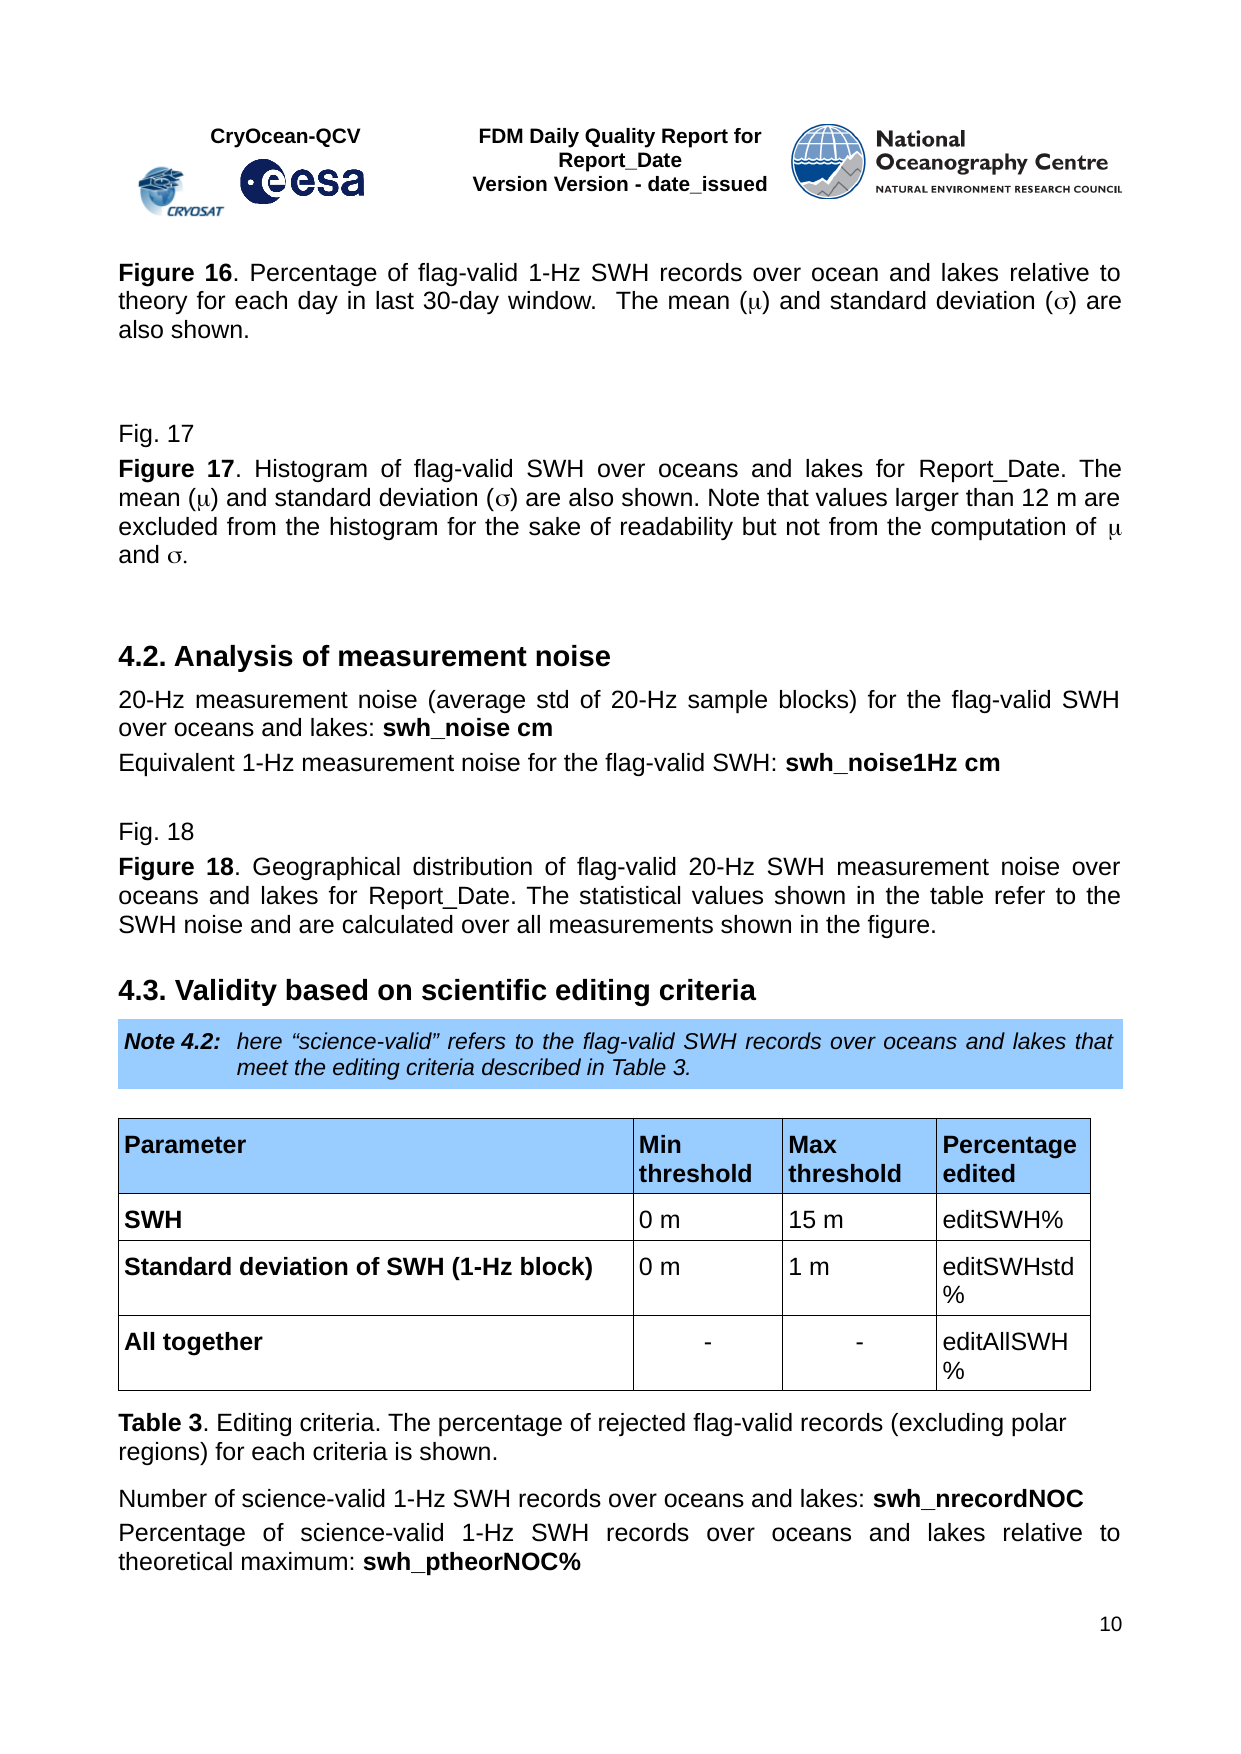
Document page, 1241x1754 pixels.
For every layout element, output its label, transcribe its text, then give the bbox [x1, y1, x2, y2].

table_cell All together [119, 1316, 633, 1390]
text Number of science-valid 1-Hz SWH records over oceans and lakes: swh_nrecordNOC [118, 1483, 1122, 1512]
table_header here “science-valid” refers to the flag-valid SWH records over oceans and lakes that meet the editing criteria described in Table 3. [231, 1019, 1123, 1089]
table_cell 0 m [634, 1194, 782, 1239]
table_header Percentage edited [937, 1119, 1090, 1193]
text Equivalent 1-Hz measurement noise for the flag-valid SWH: swh_noise1Hz cm [118, 748, 1122, 777]
table_header Parameter [119, 1119, 633, 1193]
text Fig. 17 [118, 419, 1122, 448]
table_header Max threshold [783, 1119, 936, 1193]
table_cell editAllSWH% [937, 1316, 1090, 1390]
table_header Note 4.2: [118, 1019, 231, 1089]
table_cell - [634, 1316, 782, 1390]
table_cell 15 m [783, 1194, 936, 1239]
picture [118, 159, 364, 224]
text 4.2. Analysis of measurement noise [118, 638, 1122, 672]
text Figure 16. Percentage of flag-valid 1-Hz SWH records over ocean and lakes relative to theory for each day in last 30-day window. The mean (μ) and standard deviation (σ) are also shown. [118, 257, 1122, 344]
table_cell editSWHstd% [937, 1241, 1090, 1315]
table_header Min threshold [634, 1119, 782, 1193]
text 20-Hz measurement noise (average std of 20-Hz sample blocks) for the flag-valid SWH over oceans and lakes: swh_noise cm [118, 684, 1122, 742]
table_cell SWH [119, 1194, 633, 1239]
table_cell - [783, 1316, 936, 1390]
text 4.3. Validity based on scientific editing criteria [118, 973, 1122, 1007]
text Figure 18. Geographical distribution of flag-valid 20-Hz SWH measurement noise over oceans and lakes for Report_Date. The statistical values shown in the table refer to the SWH noise and are calculated over all measurements shown in the figure. [118, 852, 1122, 938]
table_cell 0 m [634, 1241, 782, 1315]
table_cell Standard deviation of SWH (1-Hz block) [119, 1241, 633, 1315]
table_cell editSWH% [937, 1194, 1090, 1239]
text Fig. 18 [118, 817, 1122, 846]
text Percentage of science-valid 1-Hz SWH records over oceans and lakes relative to theoretical maximum: swh_ptheorNOC% [118, 1518, 1122, 1576]
table_cell 1 m [783, 1241, 936, 1315]
text Table 3. Editing criteria. The percentage of rejected flag-valid records (excluding polar regions) for each criteria is shown. [118, 1408, 1122, 1466]
text Figure 17. Histogram of flag-valid SWH over oceans and lakes for Report_Date. The mean (μ) and standard deviation (σ) are also shown. Note that values larger than 12 m are excluded from the histogram for the sake of readability but not from the computation of μ and σ. [118, 454, 1122, 569]
